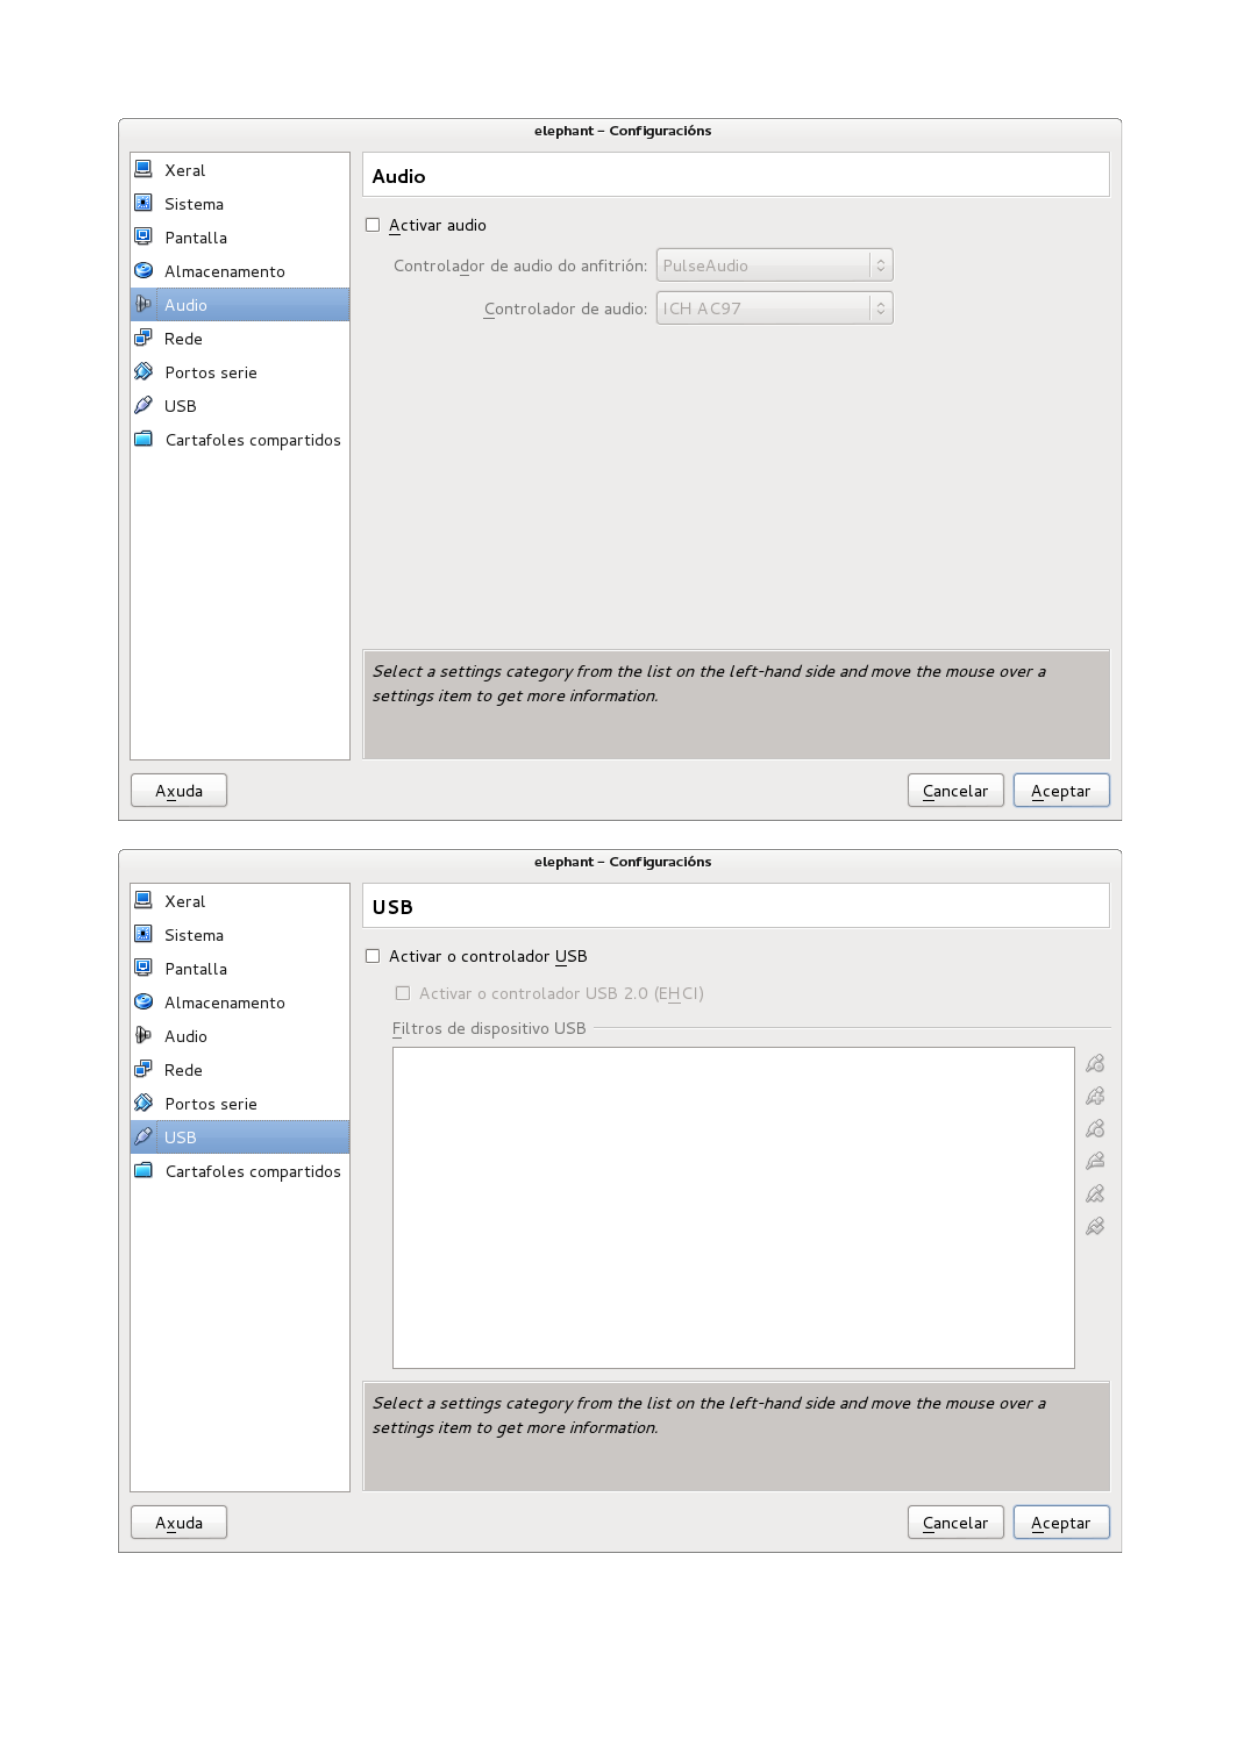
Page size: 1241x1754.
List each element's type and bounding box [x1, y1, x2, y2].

picture [118, 118, 1123, 821]
picture [118, 849, 1123, 1553]
